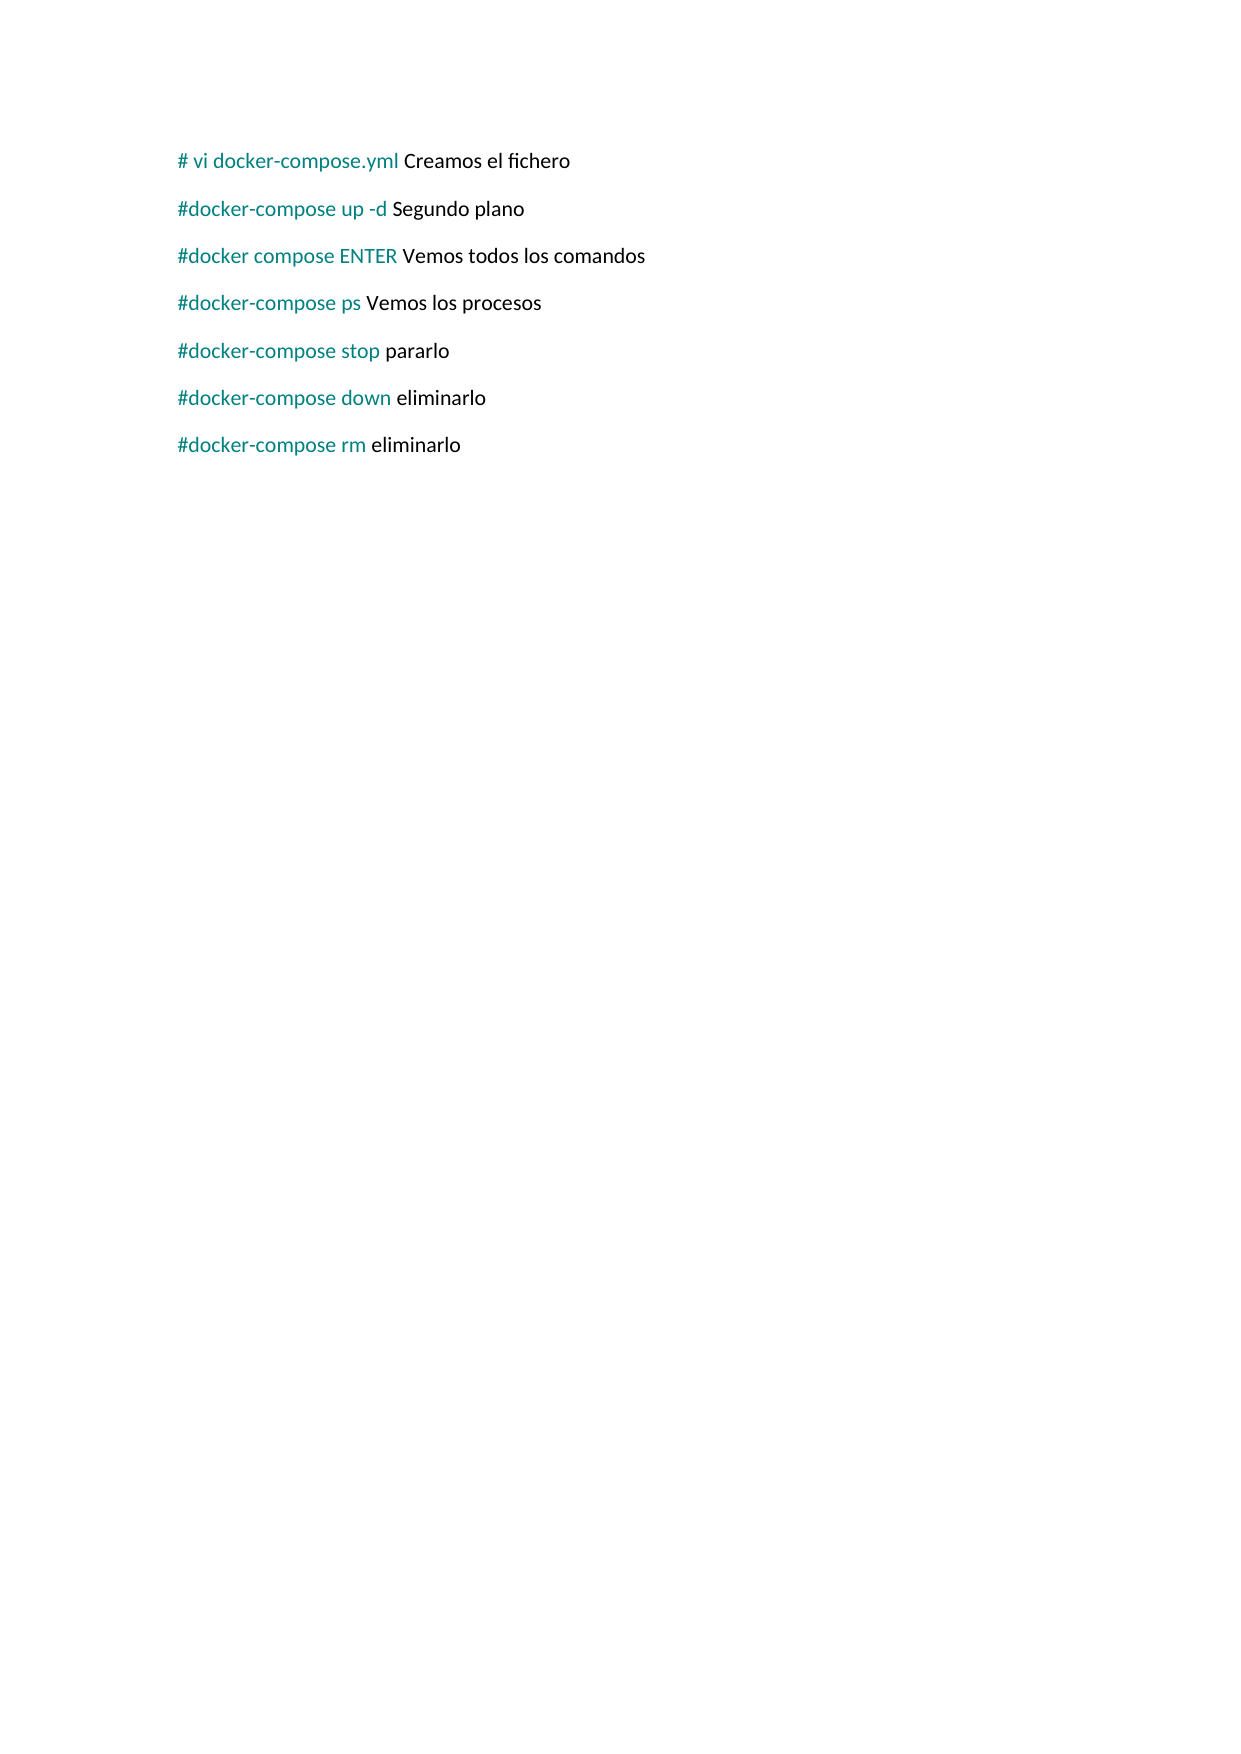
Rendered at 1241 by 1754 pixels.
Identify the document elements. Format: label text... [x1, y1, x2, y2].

text # vi docker-compose.yml Creamos el fichero [177, 148, 1063, 174]
text #docker-compose rm eliminarlo [177, 431, 1063, 458]
text #docker-compose stop pararlo [177, 337, 1063, 363]
text #docker-compose down eliminarlo [177, 384, 1063, 411]
text #docker-compose ps Vemos los procesos [177, 289, 1063, 316]
text #docker compose ENTER Vemos todos los comandos [177, 242, 1063, 269]
text #docker-compose up -d Segundo plano [177, 195, 1063, 222]
